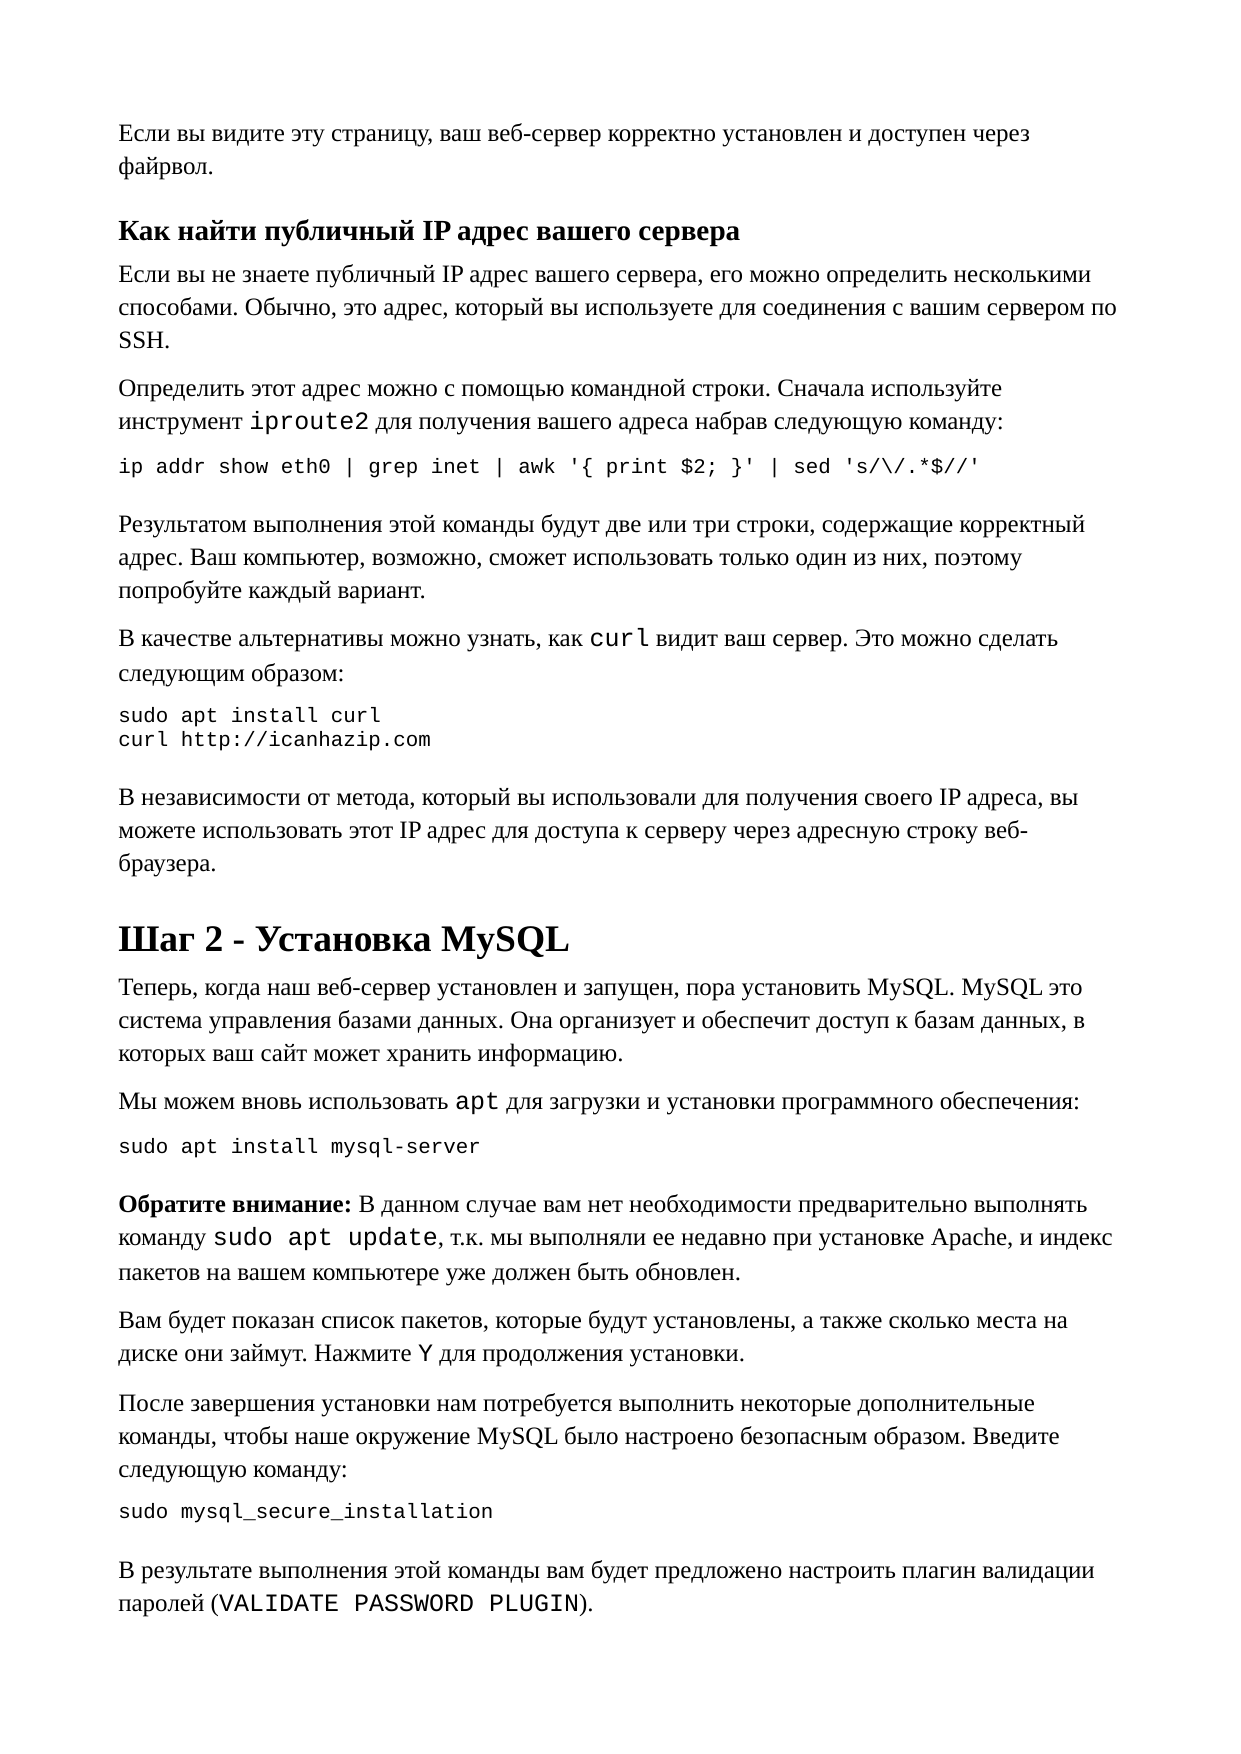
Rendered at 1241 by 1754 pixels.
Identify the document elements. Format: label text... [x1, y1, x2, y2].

text После завершения установки нам потребуется выполнить некоторые дополнительные команды, чтобы наше окружение MySQL было настроено безопасным образом. Введите следующую команду: [118, 1388, 1122, 1483]
text Если вы не знаете публичный IP адрес вашего сервера, его можно определить несколькими способами. Обычно, это адрес, который вы используете для соединения с вашим сервером по SSH. [118, 259, 1122, 354]
subtitle Как найти публичный IP адрес вашего сервера [118, 213, 1122, 247]
text Обратите внимание: В данном случае вам нет необходимости предварительно выполнять команду sudo apt update, т.к. мы выполняли ее недавно при установке Apache, и индекс пакетов на вашем компьютере уже должен быть обновлен. [118, 1189, 1122, 1286]
text Результатом выполнения этой команды будут две или три строки, содержащие корректный адрес. Ваш компьютер, возможно, сможет использовать только один из них, поэтому попробуйте каждый вариант. [118, 509, 1122, 604]
text ip addr show eth0 | grep inet | awk '{ print $2; }' | sed 's/\/.*$//' [118, 456, 1122, 480]
subtitle Шаг 2 - Установка MySQL [118, 917, 1122, 960]
text curl http://icanhazip.com [118, 729, 1122, 753]
text В результате выполнения этой команды вам будет предложено настроить плагин валидации паролей (VALIDATE PASSWORD PLUGIN). [118, 1555, 1122, 1618]
text Вам будет показан список пакетов, которые будут установлены, а также сколько места на диске они займут. Нажмите Y для продолжения установки. [118, 1305, 1122, 1369]
text В независимости от метода, который вы использовали для получения своего IP адреса, вы можете использовать этот IP адрес для доступа к серверу через адресную строку веб-браузера. [118, 782, 1122, 877]
text В качестве альтернативы можно узнать, как curl видит ваш сервер. Это можно сделать следующим образом: [118, 623, 1122, 687]
text Теперь, когда наш веб-сервер установлен и запущен, пора установить MySQL. MySQL это система управления базами данных. Она организует и обеспечит доступ к базам данных, в которых ваш сайт может хранить информацию. [118, 972, 1122, 1067]
text Определить этот адрес можно с помощью командной строки. Сначала используйте инструмент iproute2 для получения вашего адреса набрав следующую команду: [118, 373, 1122, 437]
text sudo apt install curl [118, 706, 1122, 729]
text Мы можем вновь использовать apt для загрузки и установки программного обеспечения: [118, 1086, 1122, 1117]
text sudo mysql_secure_installation [118, 1502, 1122, 1525]
text sudo apt install mysql-server [118, 1136, 1122, 1160]
text Если вы видите эту страницу, ваш веб-сервер корректно установлен и доступен через файрвол. [118, 118, 1122, 180]
